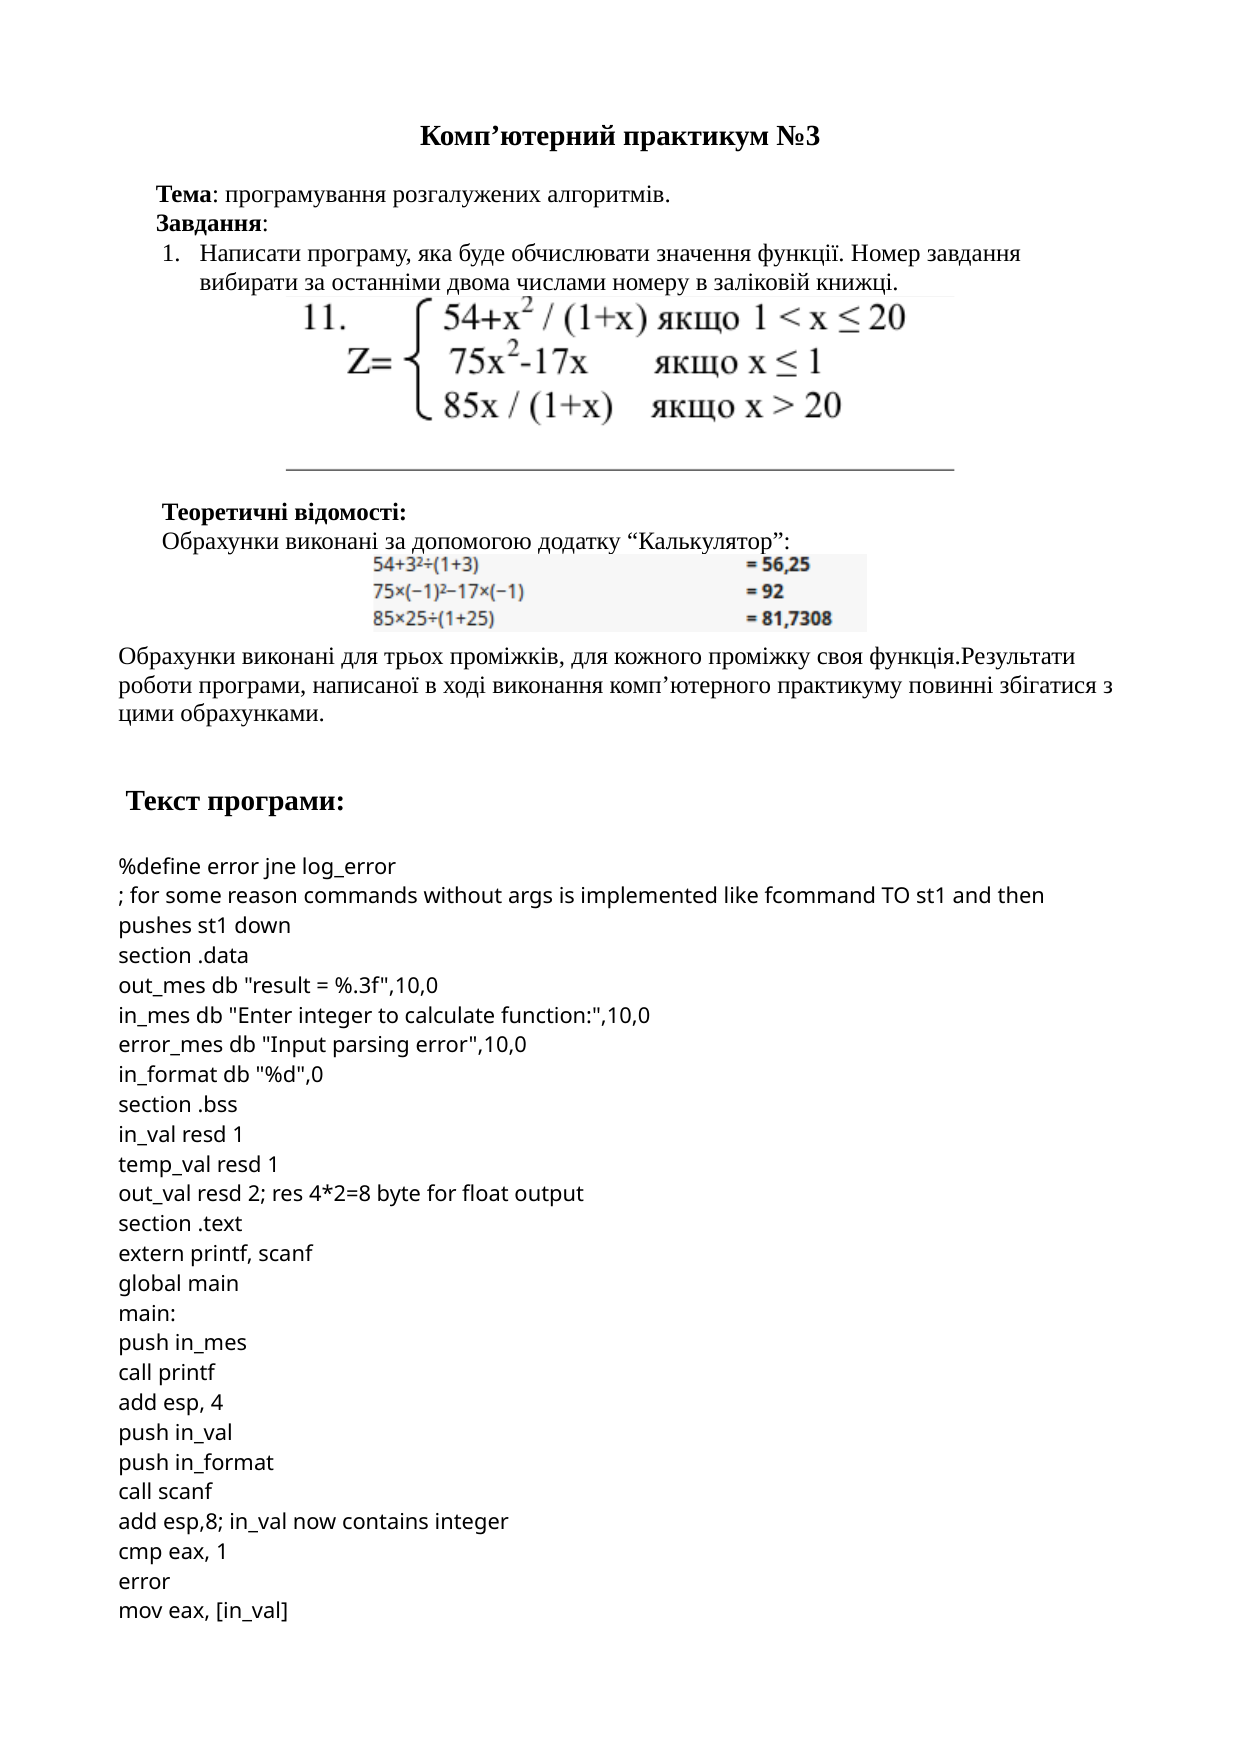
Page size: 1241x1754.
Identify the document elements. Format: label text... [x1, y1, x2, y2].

text push in_format [118, 1446, 1122, 1476]
text ; for some reason commands without args is implemented like fcommand TO st1 and then pushes st1 down [118, 880, 1122, 940]
text main: [118, 1297, 1122, 1327]
text Тема: програмування розгалужених алгоритмів. [156, 180, 1122, 208]
text section .bss [118, 1089, 1122, 1119]
text in_mes db "Enter integer to calculate function:",10,0 [118, 999, 1122, 1029]
text Теоретичні відомості: [162, 497, 1122, 526]
text extern printf, scanf [118, 1238, 1122, 1268]
text add esp, 4 [118, 1387, 1122, 1417]
picture [285, 296, 955, 471]
text out_mes db "result = %.3f",10,0 [118, 970, 1122, 999]
text call scanf [118, 1476, 1122, 1506]
text %define error jne log_error [118, 851, 1122, 880]
picture [373, 554, 867, 632]
text call printf [118, 1357, 1122, 1387]
text mov eax, [in_val] [118, 1595, 1122, 1625]
text section .data [118, 940, 1122, 970]
text temp_val resd 1 [118, 1148, 1122, 1178]
text push in_val [118, 1417, 1122, 1446]
text Обрахунки виконані за допомогою додатку “Калькулятор”: [162, 526, 1122, 555]
text global main [118, 1268, 1122, 1297]
text Текст програми: [118, 785, 1074, 817]
text in_format db "%d",0 [118, 1059, 1122, 1089]
text Завдання: [156, 208, 1122, 237]
text add esp,8; in_val now contains integer [118, 1506, 1122, 1536]
text error_mes db "Input parsing error",10,0 [118, 1029, 1122, 1059]
list Написати програму, яка буде обчислювати значення функції. Номер завдання вибирати за останніми двома числами номеру в заліковій книжці. [162, 238, 1122, 296]
text in_val resd 1 [118, 1119, 1122, 1148]
text Обрахунки виконані для трьох проміжків, для кожного проміжку своя функція.Результати роботи програми, написаної в ході виконання комп’ютерного практикуму повинні збігатися з цими обрахунками. [118, 641, 1122, 727]
text Комп’ютерний практикум №3 [118, 118, 1122, 152]
text section .text [118, 1208, 1122, 1238]
text out_val resd 2; res 4*2=8 byte for float output [118, 1178, 1122, 1208]
text cmp eax, 1 [118, 1536, 1122, 1566]
text push in_mes [118, 1327, 1122, 1357]
text error [118, 1566, 1122, 1595]
